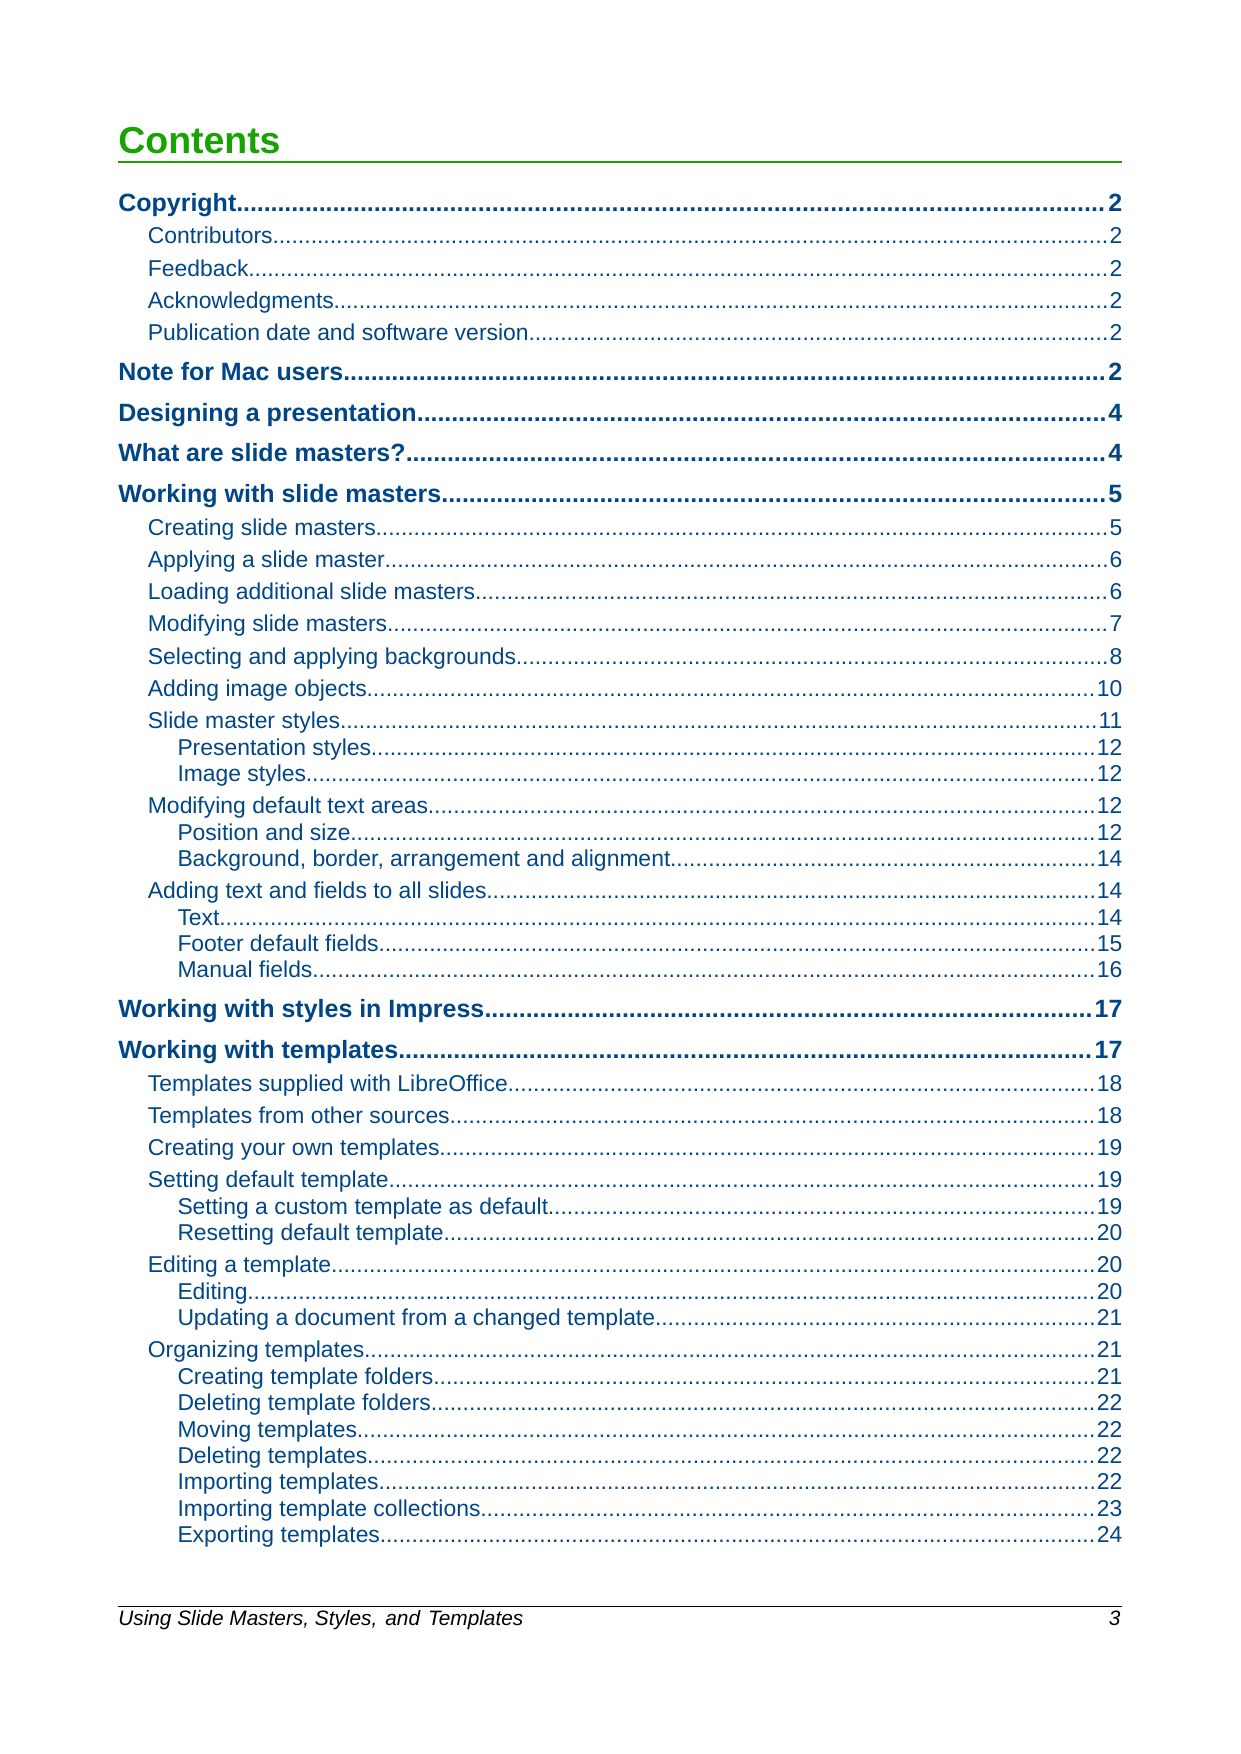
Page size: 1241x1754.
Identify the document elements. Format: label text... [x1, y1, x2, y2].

text Creating slide masters 5 [148, 513, 1122, 540]
text Working with slide masters 5 [118, 479, 1122, 507]
text Contributors 2 [148, 222, 1122, 248]
text Note for Mac users 2 [118, 357, 1122, 386]
text Moving templates 22 [177, 1416, 1122, 1442]
text Presentation styles 12 [177, 733, 1122, 760]
text Publication date and software version 2 [148, 319, 1122, 345]
text Selecting and applying backgrounds 8 [148, 643, 1122, 669]
text Exporting templates 24 [177, 1521, 1122, 1547]
text Deleting templates 22 [177, 1442, 1122, 1468]
text Image styles 12 [177, 760, 1122, 786]
text Updating a document from a changed template 21 [177, 1304, 1122, 1331]
text Contents [118, 118, 1122, 161]
text Importing templates 22 [177, 1468, 1122, 1494]
text Creating template folders 21 [177, 1363, 1122, 1389]
text Copyright 2 [118, 187, 1122, 216]
text Resetting default template 20 [177, 1219, 1122, 1246]
text Modifying slide masters 7 [148, 610, 1122, 637]
text Creating your own templates 19 [148, 1134, 1122, 1161]
text Background, border, arrangement and alignment 14 [177, 845, 1122, 871]
text Feedback 2 [148, 254, 1122, 281]
text Deleting template folders 22 [177, 1389, 1122, 1416]
text Working with templates 17 [118, 1035, 1122, 1064]
text Templates supplied with LibreOffice 18 [148, 1069, 1122, 1096]
text Setting a custom template as default 19 [177, 1193, 1122, 1219]
text Modifying default text areas 12 [148, 792, 1122, 818]
text Templates from other sources 18 [148, 1102, 1122, 1128]
text What are slide masters? 4 [118, 438, 1122, 467]
text Designing a presentation 4 [118, 398, 1122, 426]
text Manual fields 16 [177, 956, 1122, 983]
text Adding text and fields to all slides 14 [148, 877, 1122, 903]
text Applying a slide master 6 [148, 546, 1122, 572]
text Slide master styles 11 [148, 707, 1122, 733]
text Acknowledgments 2 [148, 287, 1122, 313]
text Editing a template 20 [148, 1251, 1122, 1278]
text Editing 20 [177, 1278, 1122, 1304]
text Text 14 [177, 903, 1122, 930]
text Setting default template 19 [148, 1166, 1122, 1193]
text Importing template collections 23 [177, 1494, 1122, 1521]
text Footer default fields 15 [177, 930, 1122, 956]
text Position and size 12 [177, 818, 1122, 845]
text Working with styles in Impress 17 [118, 994, 1122, 1023]
text Adding image objects 10 [148, 675, 1122, 701]
text Organizing templates 21 [148, 1336, 1122, 1363]
text Loading additional slide masters 6 [148, 578, 1122, 604]
